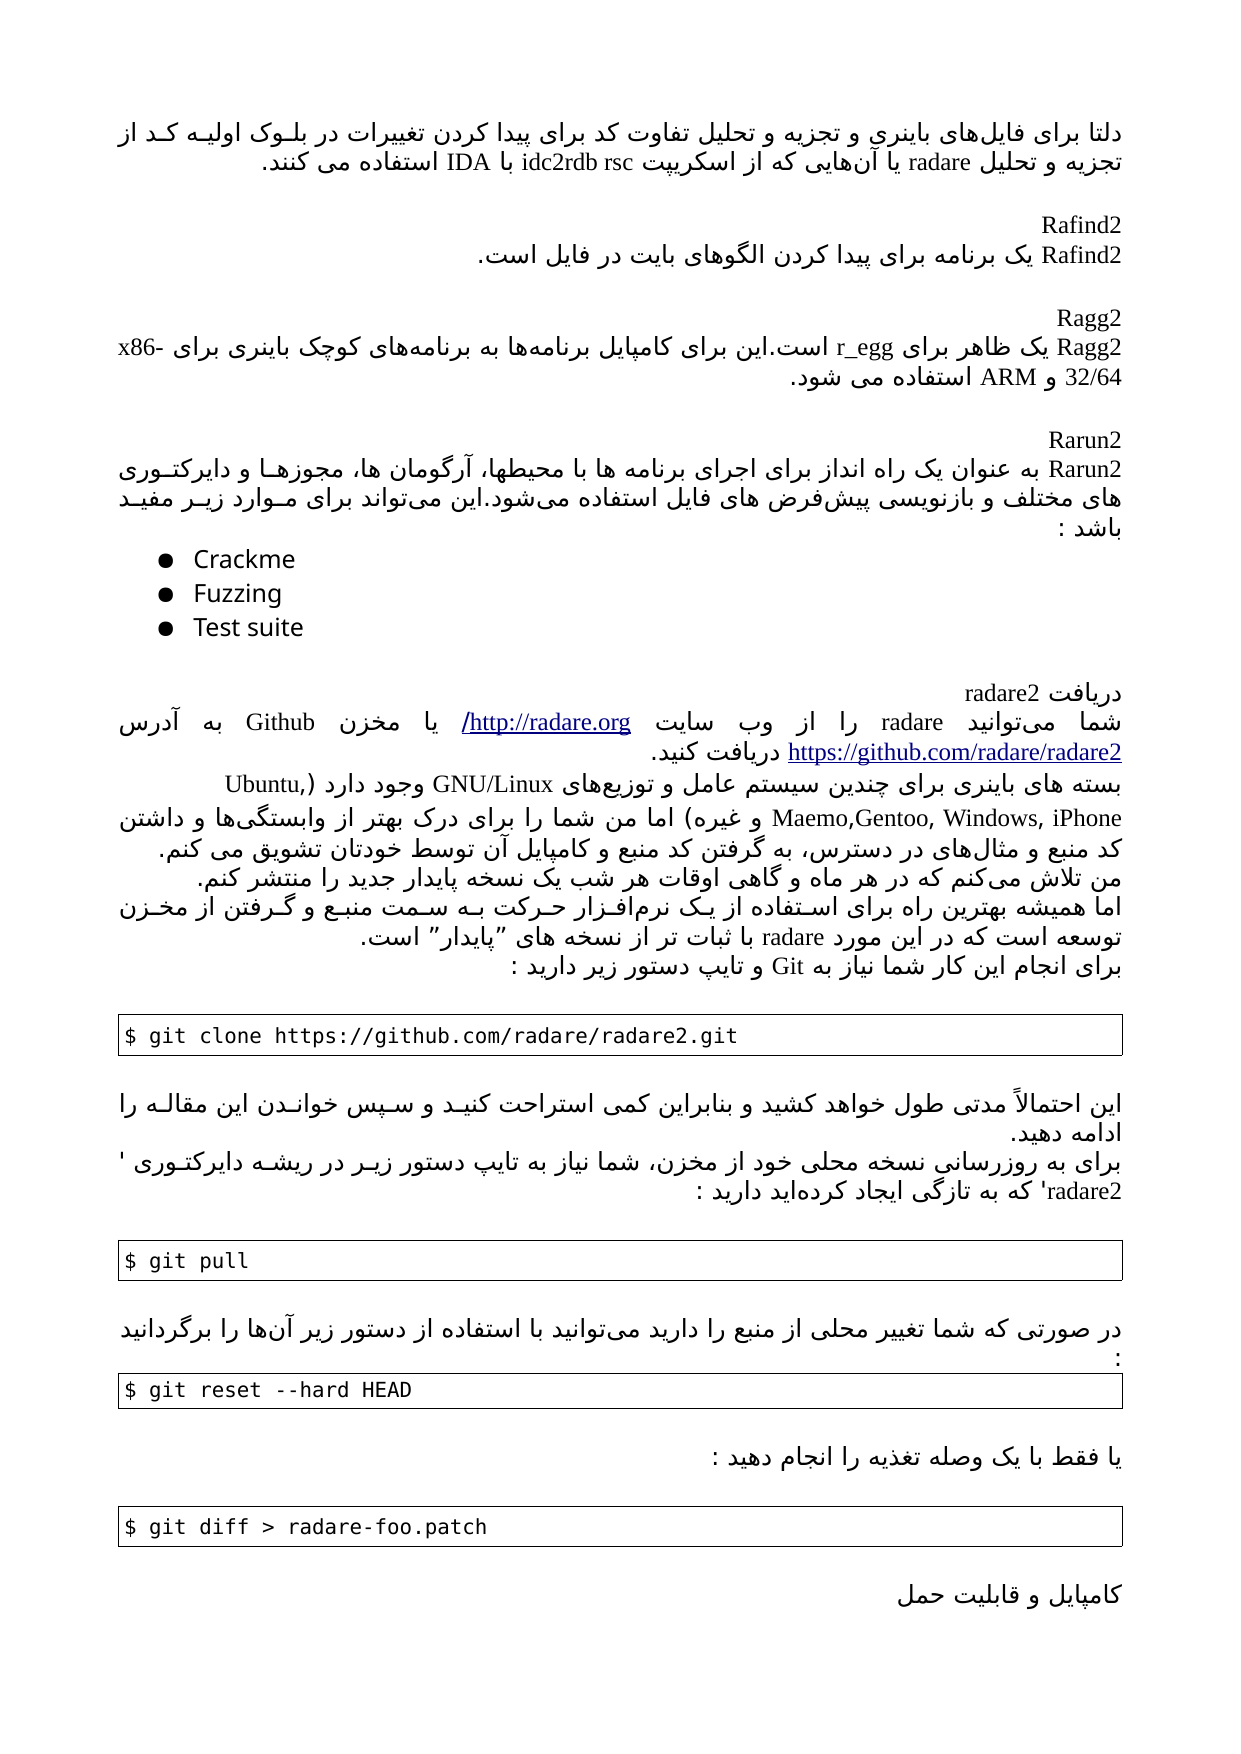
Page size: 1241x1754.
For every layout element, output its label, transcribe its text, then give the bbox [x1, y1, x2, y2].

list Test suite [156, 610, 1122, 644]
text Ragg2 [118, 303, 1122, 332]
text برای به روزرسانی نسخه محلی خود از مخزن، شما نیاز به تایپ دستور زیر در ریشه دایرکتوری 'radare2' که به تازگی ایجاد کرده‌اید دارید : [118, 1147, 1122, 1206]
list Crackme [156, 542, 1122, 576]
text یا فقط با یک وصله تغذیه را انجام دهید : [118, 1442, 1122, 1472]
text Rafind2 یک برنامه برای پیدا کردن الگوهای بایت در فایل است. [118, 240, 1122, 269]
text Rarun2 به عنوان یک راه انداز برای اجرای برنامه ها با محیطها، آرگومان ها، مجوزها و دایرکتوری های مختلف و بازنویسی پیش‌فرض های فایل استفاده می‌شود.این می‌تواند برای موارد زیر مفید باشد : [118, 454, 1122, 542]
text اما همیشه بهترین راه برای استفاده از یک نرم‌افزار حرکت به سمت منبع و گرفتن از مخزن توسعه است که در این مورد radare با ثبات تر از نسخه های ”پایدار” است. [118, 892, 1122, 951]
text کامپایل و قابلیت حمل [118, 1580, 1122, 1609]
table_header $ git clone https://github.com/radare/radare2.git [119, 1015, 1122, 1054]
table_header $ git reset --hard HEAD [119, 1374, 1122, 1408]
text من تلاش می‌کنم که در هر ماه و گاهی اوقات هر شب یک نسخه پایدار جدید را منتشر کنم. [118, 863, 1122, 892]
text Rafind2 [118, 211, 1122, 240]
table_header $ git pull [119, 1241, 1122, 1280]
text ابزار دودویی diff که الگوریتم های متعدد را پیاده‌سازی می کند.پشتیبانی از تفاوت در سطح بایت یا دلتا برای فایل‌های باینری و تجزیه و تحلیل تفاوت کد برای پیدا کردن تغییرات در بلوک اولیه کد از تجزیه و تحلیل radare یا آن‌هایی که از اسکریپت idc2rdb rsc با IDA استفاده می کنند. [118, 118, 1122, 177]
text برای انجام این کار شما نیاز به Git و تایپ دستور زیر دارید : [118, 951, 1122, 980]
text Ragg2 یک ظاهر برای r_egg است.این برای کامپایل برنامه‌ها به برنامه‌های کوچک باینری برای x86-32/64 و ARM استفاده می شود. [118, 332, 1122, 391]
text شما می‌توانید radare را از وب سایت http://radare.org/ یا مخزن Github به آدرس https://github.com/radare/radare2 دریافت کنید. [118, 707, 1122, 766]
text Rarun2 [118, 425, 1122, 454]
list Fuzzing [156, 576, 1122, 610]
table_header $ git diff > radare-foo.patch [119, 1507, 1122, 1546]
text دریافت radare2 [118, 678, 1122, 707]
text بسته های باینری برای چندین سیستم عامل و توزیع‌های GNU/Linux وجود دارد (Ubuntu, Maemo,Gentoo, Windows, iPhone و غیره) اما من شما را برای درک بهتر از وابستگی‌ها و داشتن کد منبع و مثال‌های در دسترس، به گرفتن کد منبع و کامپایل آن توسط خودتان تشویق می کنم. [118, 766, 1122, 863]
text در صورتی که شما تغییر محلی از منبع را دارید می‌توانید با استفاده از دستور زیر آن‌ها را برگردانید : [118, 1314, 1122, 1372]
text این احتمالاً مدتی طول خواهد کشید و بنابراین کمی استراحت کنید و سپس خواندن این مقاله را ادامه دهید. [118, 1089, 1122, 1147]
